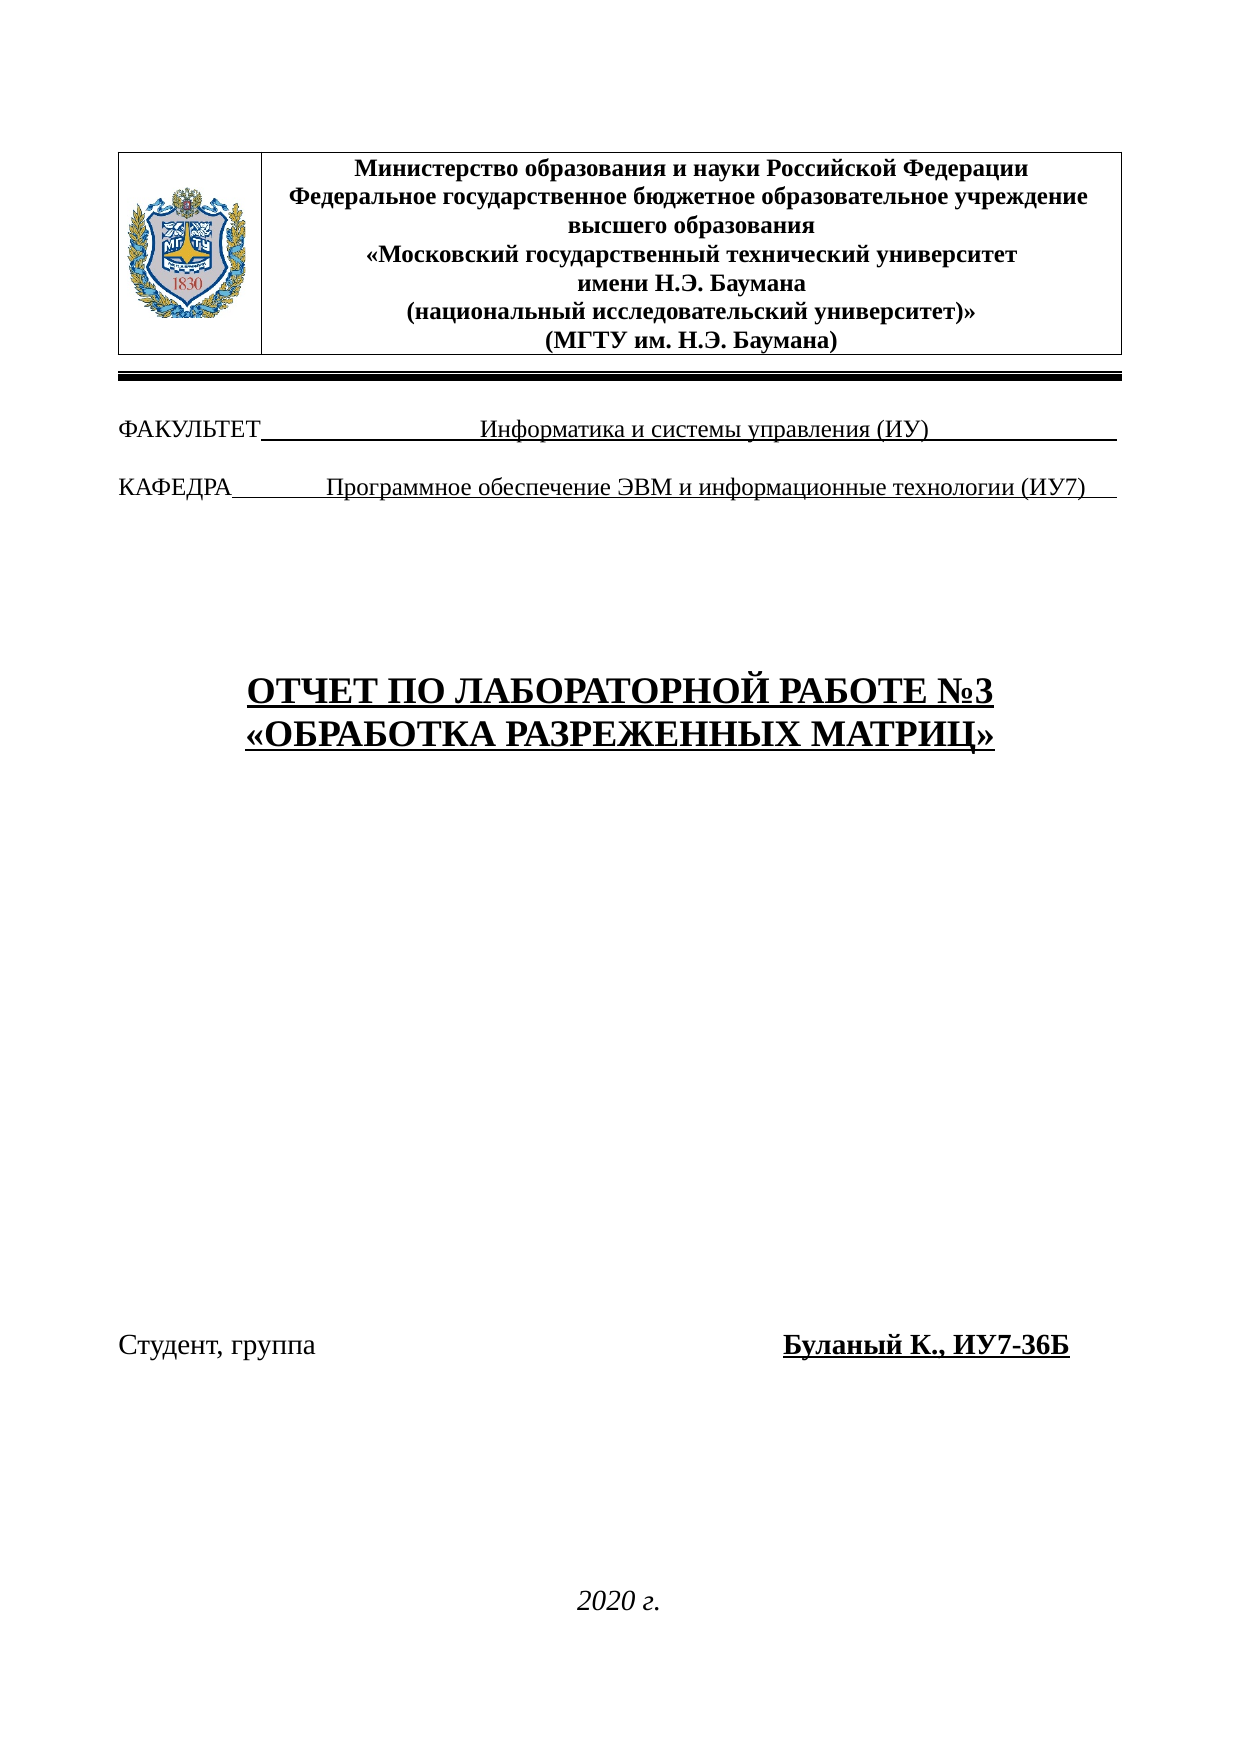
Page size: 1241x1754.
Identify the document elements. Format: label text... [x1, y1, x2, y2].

text 2020 г. [118, 1583, 1122, 1617]
text ФАКУЛЬТЕТ Информатика и системы управления (ИУ) [118, 414, 1122, 443]
table_header [119, 153, 261, 354]
text Студент, группа Буланый К., ИУ7-36Б [118, 1327, 1122, 1394]
table_header Министерство образования и науки Российской Федерации Федеральное государственное бюджетное образовательное учреждение высшего образования «Московский государственный технический университет имени Н.Э. Баумана (национальный исследовательский университет)» (МГТУ им. Н.Э. Баумана) [262, 153, 1121, 354]
text КАФЕДРА Программное обеспечение ЭВМ и информационные технологии (ИУ7) [118, 472, 1122, 501]
text ОТЧЕТ ПО ЛАБОРАТОРНОЙ РАБОТЕ №3 «ОБРАБОТКА РАЗРЕЖЕННЫХ МАТРИЦ» [118, 668, 1122, 754]
picture [127, 187, 248, 323]
